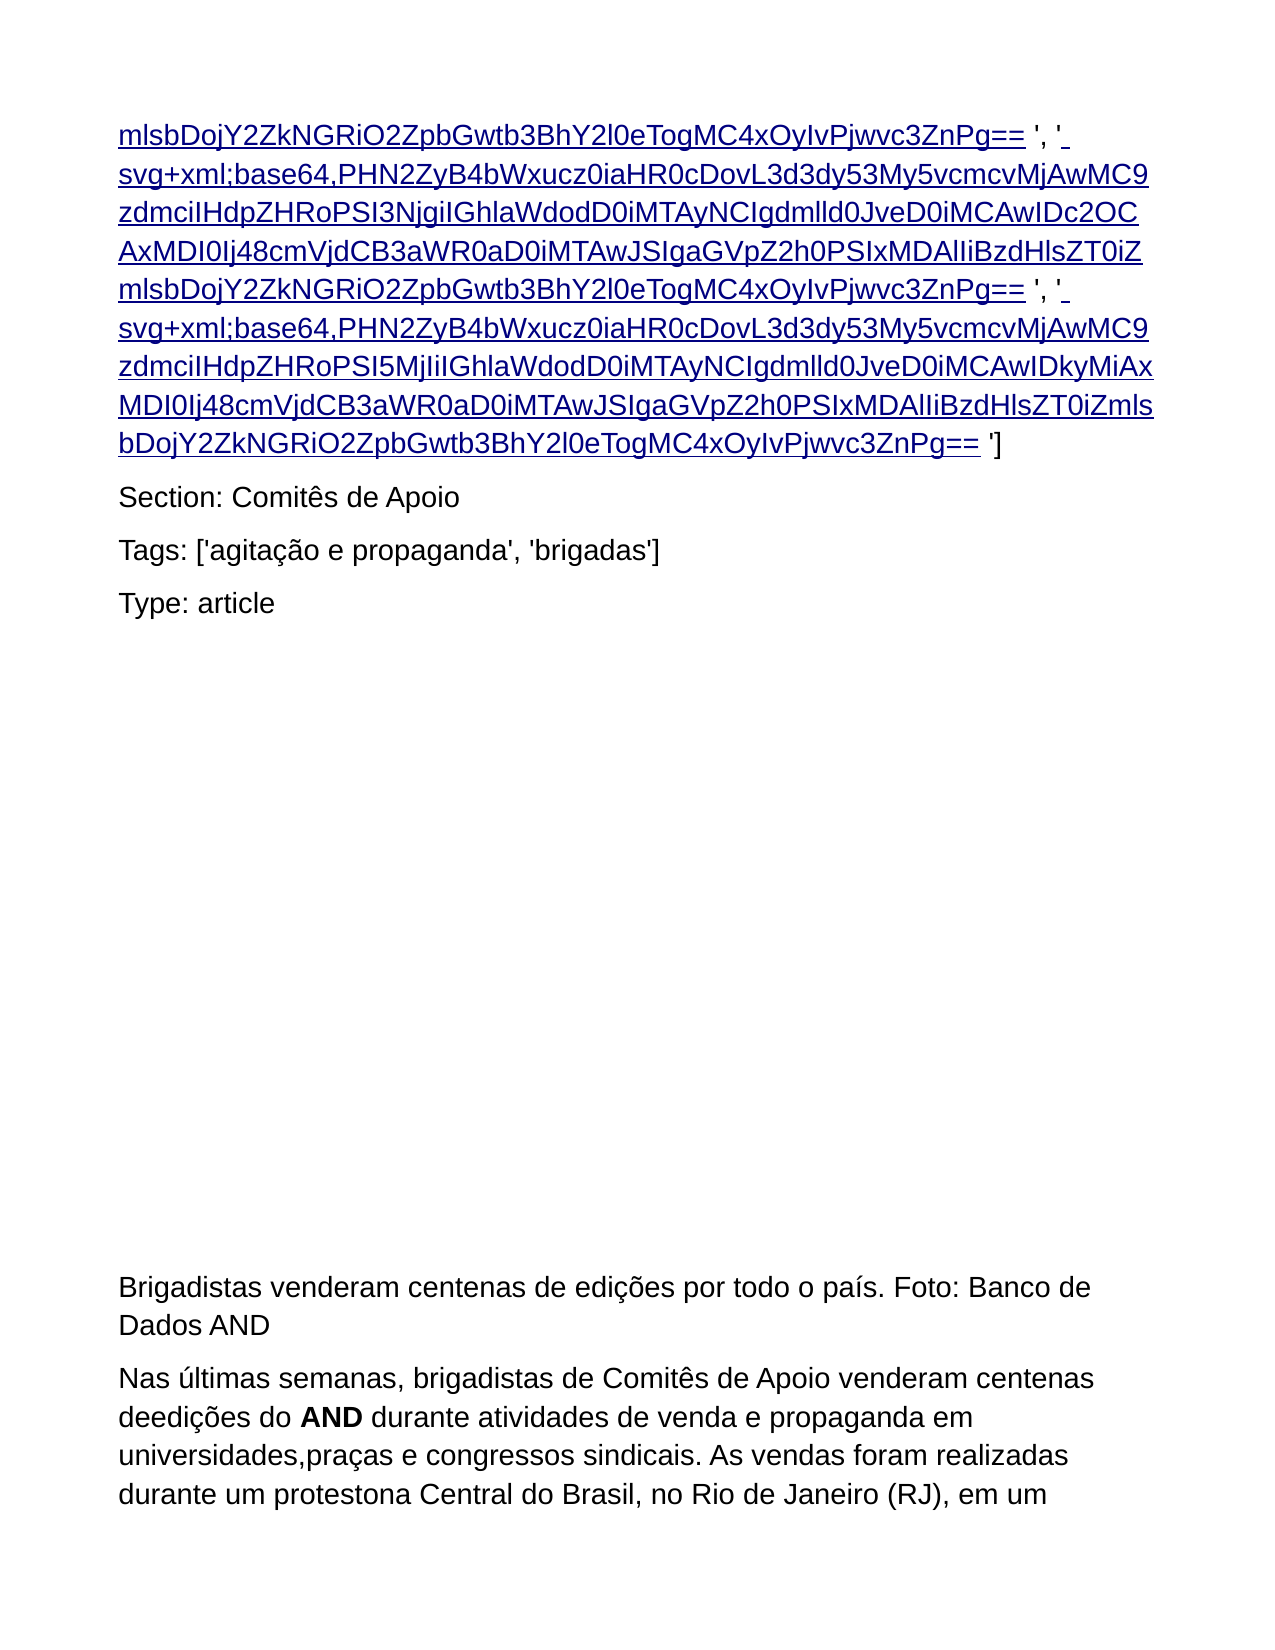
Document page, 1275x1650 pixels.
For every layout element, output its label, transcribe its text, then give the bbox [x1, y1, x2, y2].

text Tags: ['agitação e propaganda', 'brigadas'] [118, 533, 1157, 566]
text Brigadistas venderam centenas de edições por todo o país. Foto: Banco de Dados AND [118, 1270, 1157, 1342]
text Section: Comitês de Apoio [118, 479, 1157, 513]
text Type: article [118, 586, 1157, 619]
text mlsbDojY2ZkNGRiO2ZpbGwtb3BhY2l0eTogMC4xOyIvPjwvc3ZnPg== ', ' svg+xml;base64,PHN2ZyB4bWxucz0iaHR0cDovL3d3dy53My5vcmcvMjAwMC9zdmciIHdpZHRoPSI3NjgiIGhlaWdodD0iMTAyNCIgdmlld0JveD0iMCAwIDc2OCAxMDI0Ij48cmVjdCB3aWR0aD0iMTAwJSIgaGVpZ2h0PSIxMDAlIiBzdHlsZT0iZmlsbDojY2ZkNGRiO2ZpbGwtb3BhY2l0eTogMC4xOyIvPjwvc3ZnPg== ', ' svg+xml;base64,PHN2ZyB4bWxucz0iaHR0cDovL3d3dy53My5vcmcvMjAwMC9zdmciIHdpZHRoPSI5MjIiIGhlaWdodD0iMTAyNCIgdmlld0JveD0iMCAwIDkyMiAxMDI0Ij48cmVjdCB3aWR0aD0iMTAwJSIgaGVpZ2h0PSIxMDAlIiBzdHlsZT0iZmlsbDojY2ZkNGRiO2ZpbGwtb3BhY2l0eTogMC4xOyIvPjwvc3ZnPg== '] [118, 118, 1157, 460]
text Nas últimas semanas, brigadistas de Comitês de Apoio venderam centenas deedições do AND durante atividades de venda e propaganda em universidades,praças e congressos sindicais. As vendas foram realizadas durante um protestona Central do Brasil, no Rio de Janeiro (RJ), em um [118, 1361, 1157, 1511]
